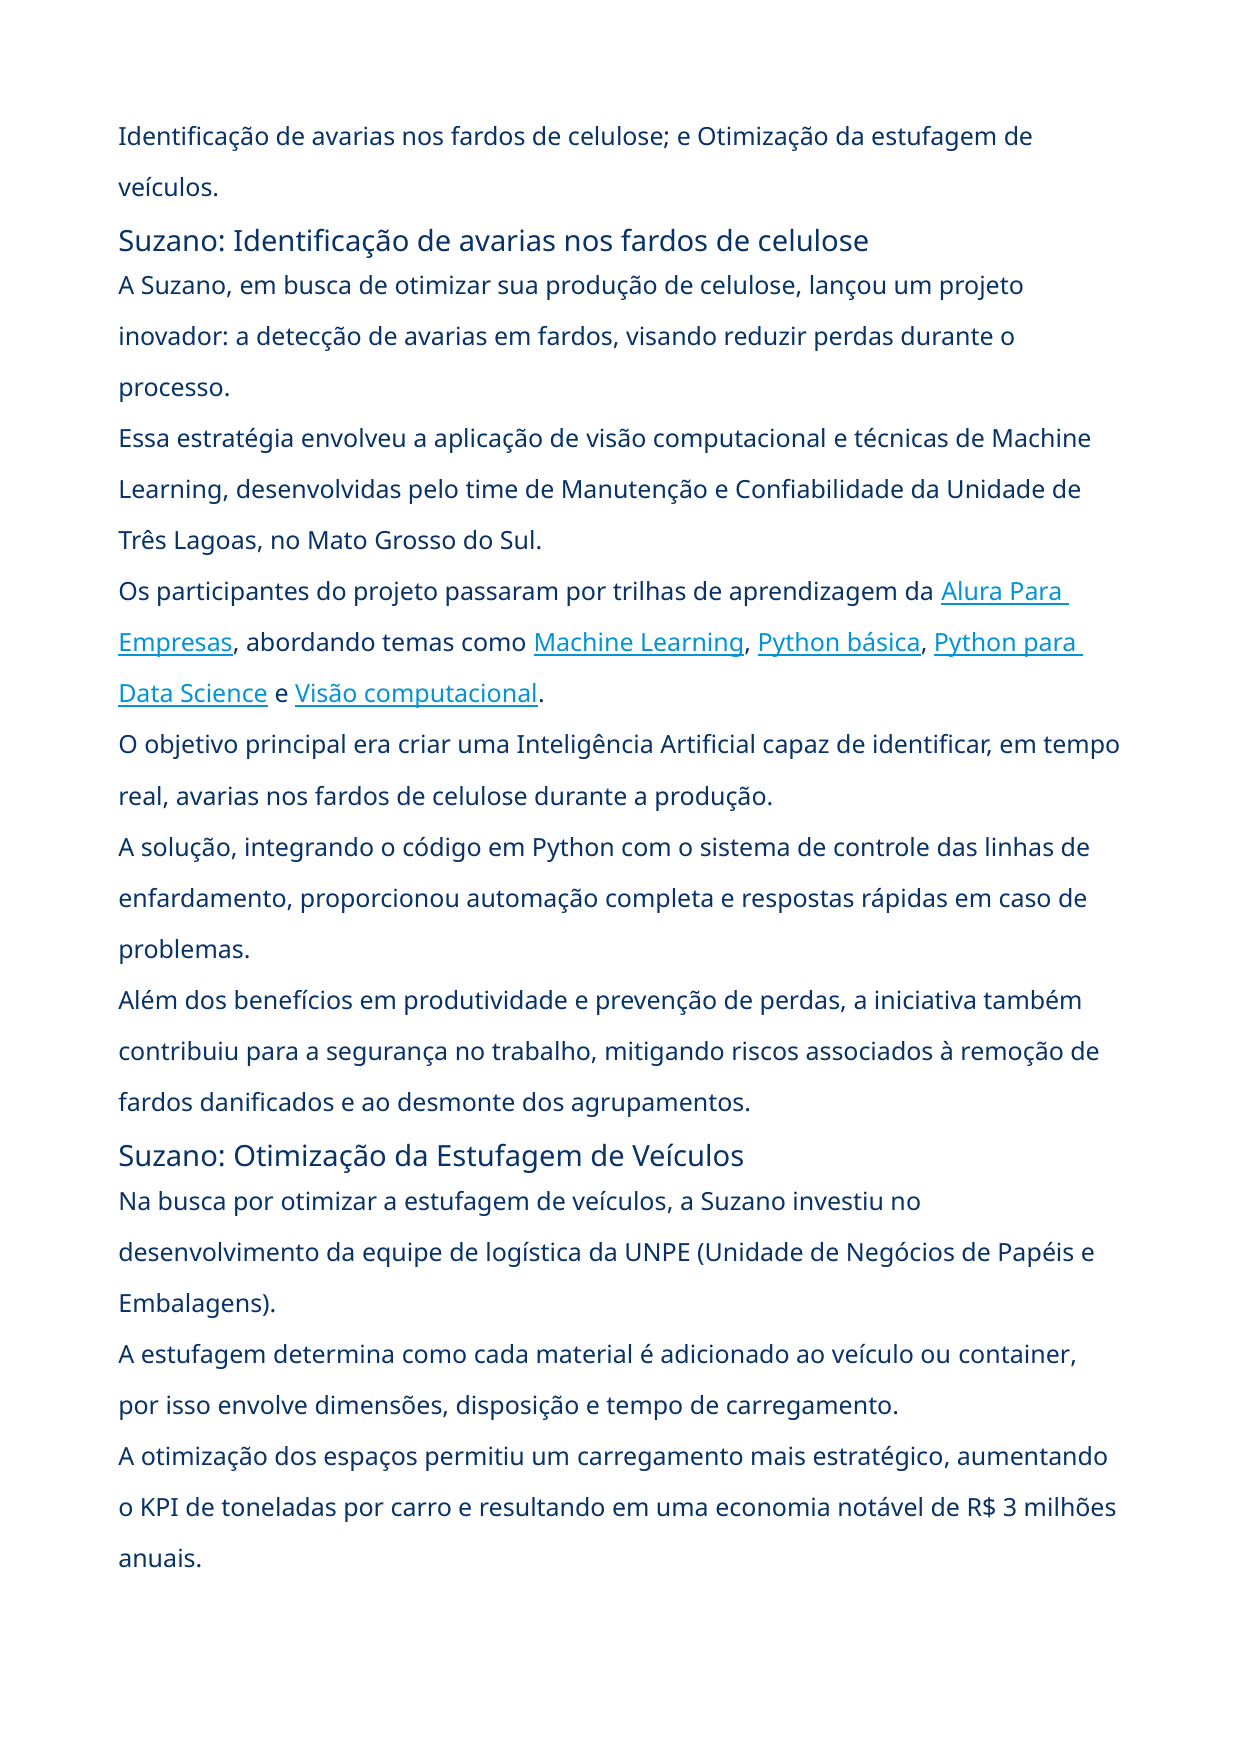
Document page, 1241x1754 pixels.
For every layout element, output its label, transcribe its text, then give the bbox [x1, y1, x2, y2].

text Identificação de avarias nos fardos de celulose; e Otimização da estufagem de veículos. [118, 118, 1122, 203]
text Além dos benefícios em produtividade e prevenção de perdas, a iniciativa também contribuiu para a segurança no trabalho, mitigando riscos associados à remoção de fardos danificados e ao desmonte dos agrupamentos. [118, 982, 1122, 1118]
text O objetivo principal era criar uma Inteligência Artificial capaz de identificar, em tempo real, avarias nos fardos de celulose durante a produção. [118, 727, 1122, 812]
subtitle Suzano: Otimização da Estufagem de Veículos [118, 1136, 1122, 1175]
subtitle Suzano: Identificação de avarias nos fardos de celulose [118, 220, 1122, 260]
text A estufagem determina como cada material é adicionado ao veículo ou container, por isso envolve dimensões, disposição e tempo de carregamento. [118, 1336, 1122, 1421]
text Na busca por otimizar a estufagem de veículos, a Suzano investiu no desenvolvimento da equipe de logística da UNPE (Unidade de Negócios de Papéis e Embalagens). [118, 1183, 1122, 1319]
text Os participantes do projeto passaram por trilhas de aprendizagem da Alura Para Empresas, abordando temas como Machine Learning, Python básica, Python para Data Science e Visão computacional. [118, 574, 1122, 710]
text A otimização dos espaços permitiu um carregamento mais estratégico, aumentando o KPI de toneladas por carro e resultando em uma economia notável de R$ 3 milhões anuais. [118, 1438, 1122, 1574]
text A Suzano, em busca de otimizar sua produção de celulose, lançou um projeto inovador: a detecção de avarias em fardos, visando reduzir perdas durante o processo. [118, 268, 1122, 404]
text A solução, integrando o código em Python com o sistema de controle das linhas de enfardamento, proporcionou automação completa e respostas rápidas em caso de problemas. [118, 829, 1122, 965]
text Essa estratégia envolveu a aplicação de visão computacional e técnicas de Machine Learning, desenvolvidas pelo time de Manutenção e Confiabilidade da Unidade de Três Lagoas, no Mato Grosso do Sul. [118, 421, 1122, 557]
